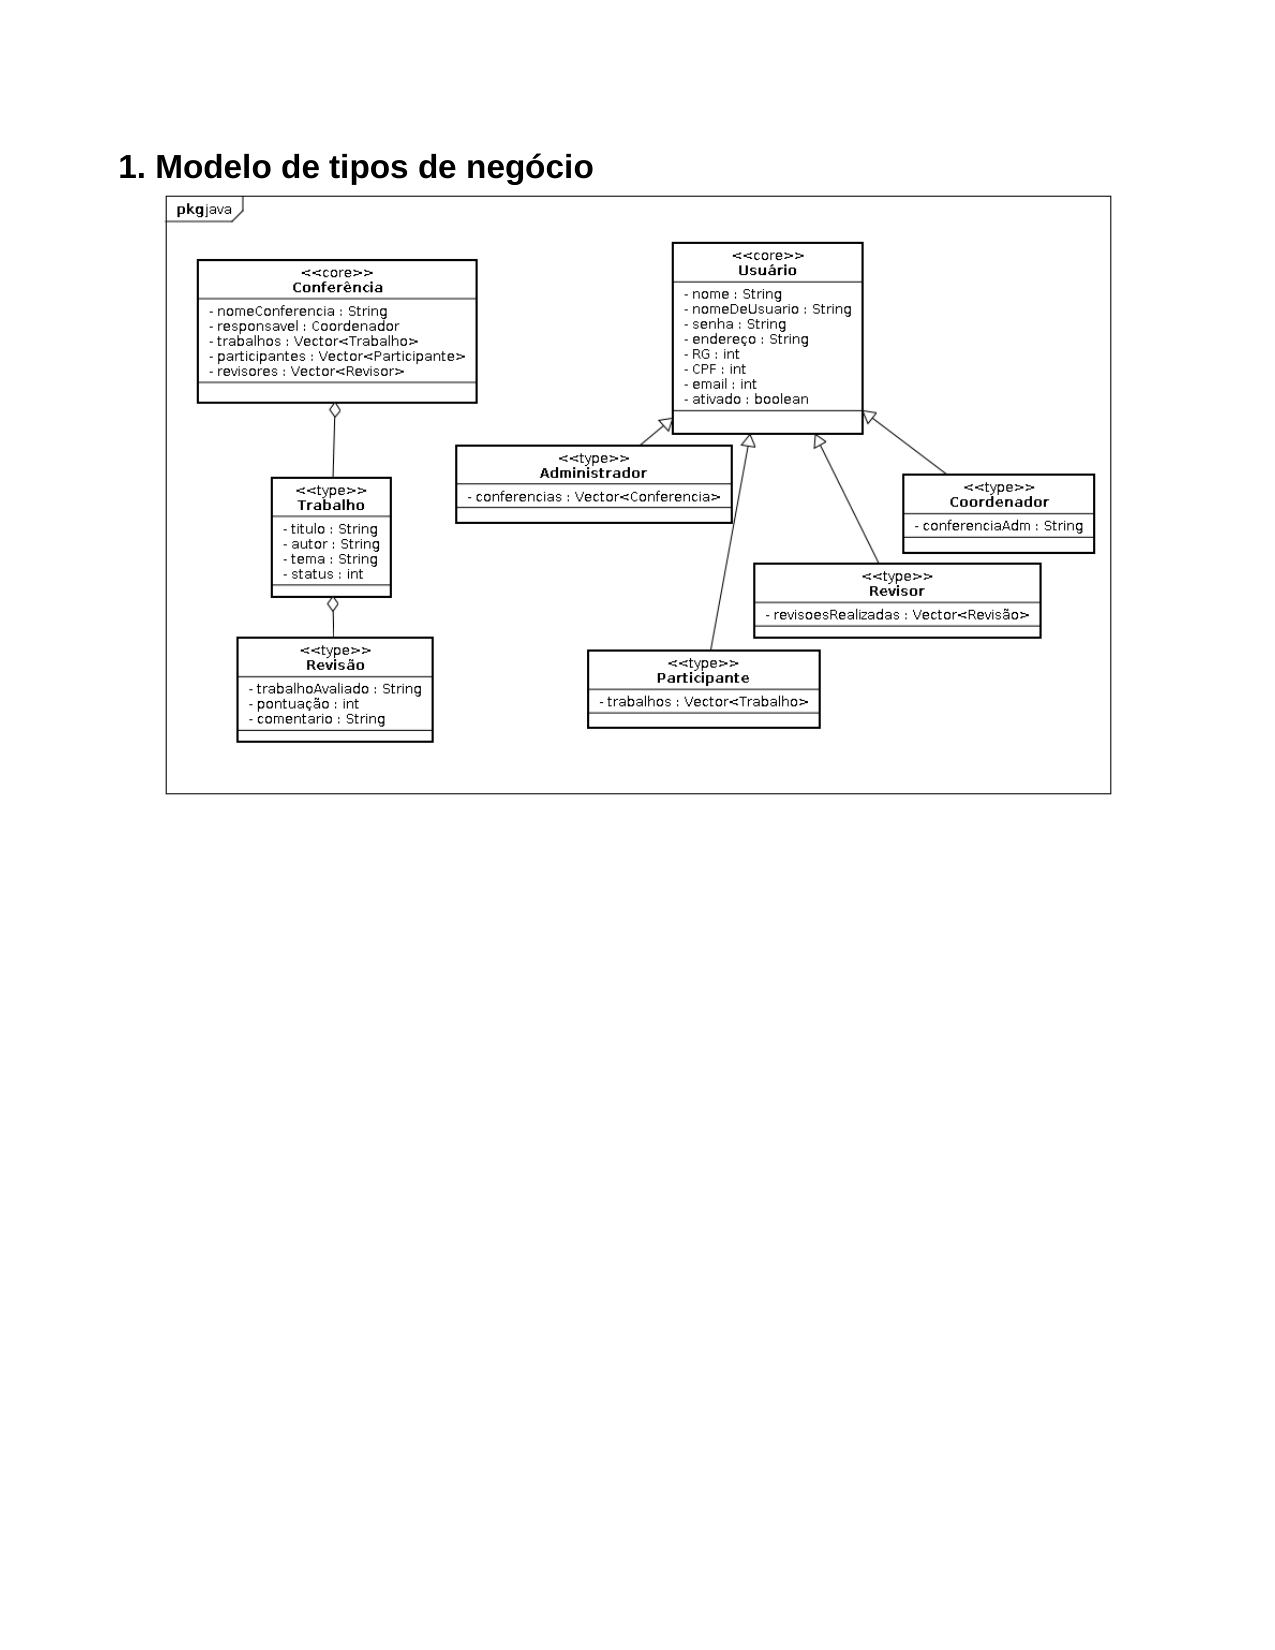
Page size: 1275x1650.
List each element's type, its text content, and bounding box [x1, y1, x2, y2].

picture [155, 185, 1121, 804]
text 1. Modelo de tipos de negócio [118, 147, 1157, 185]
